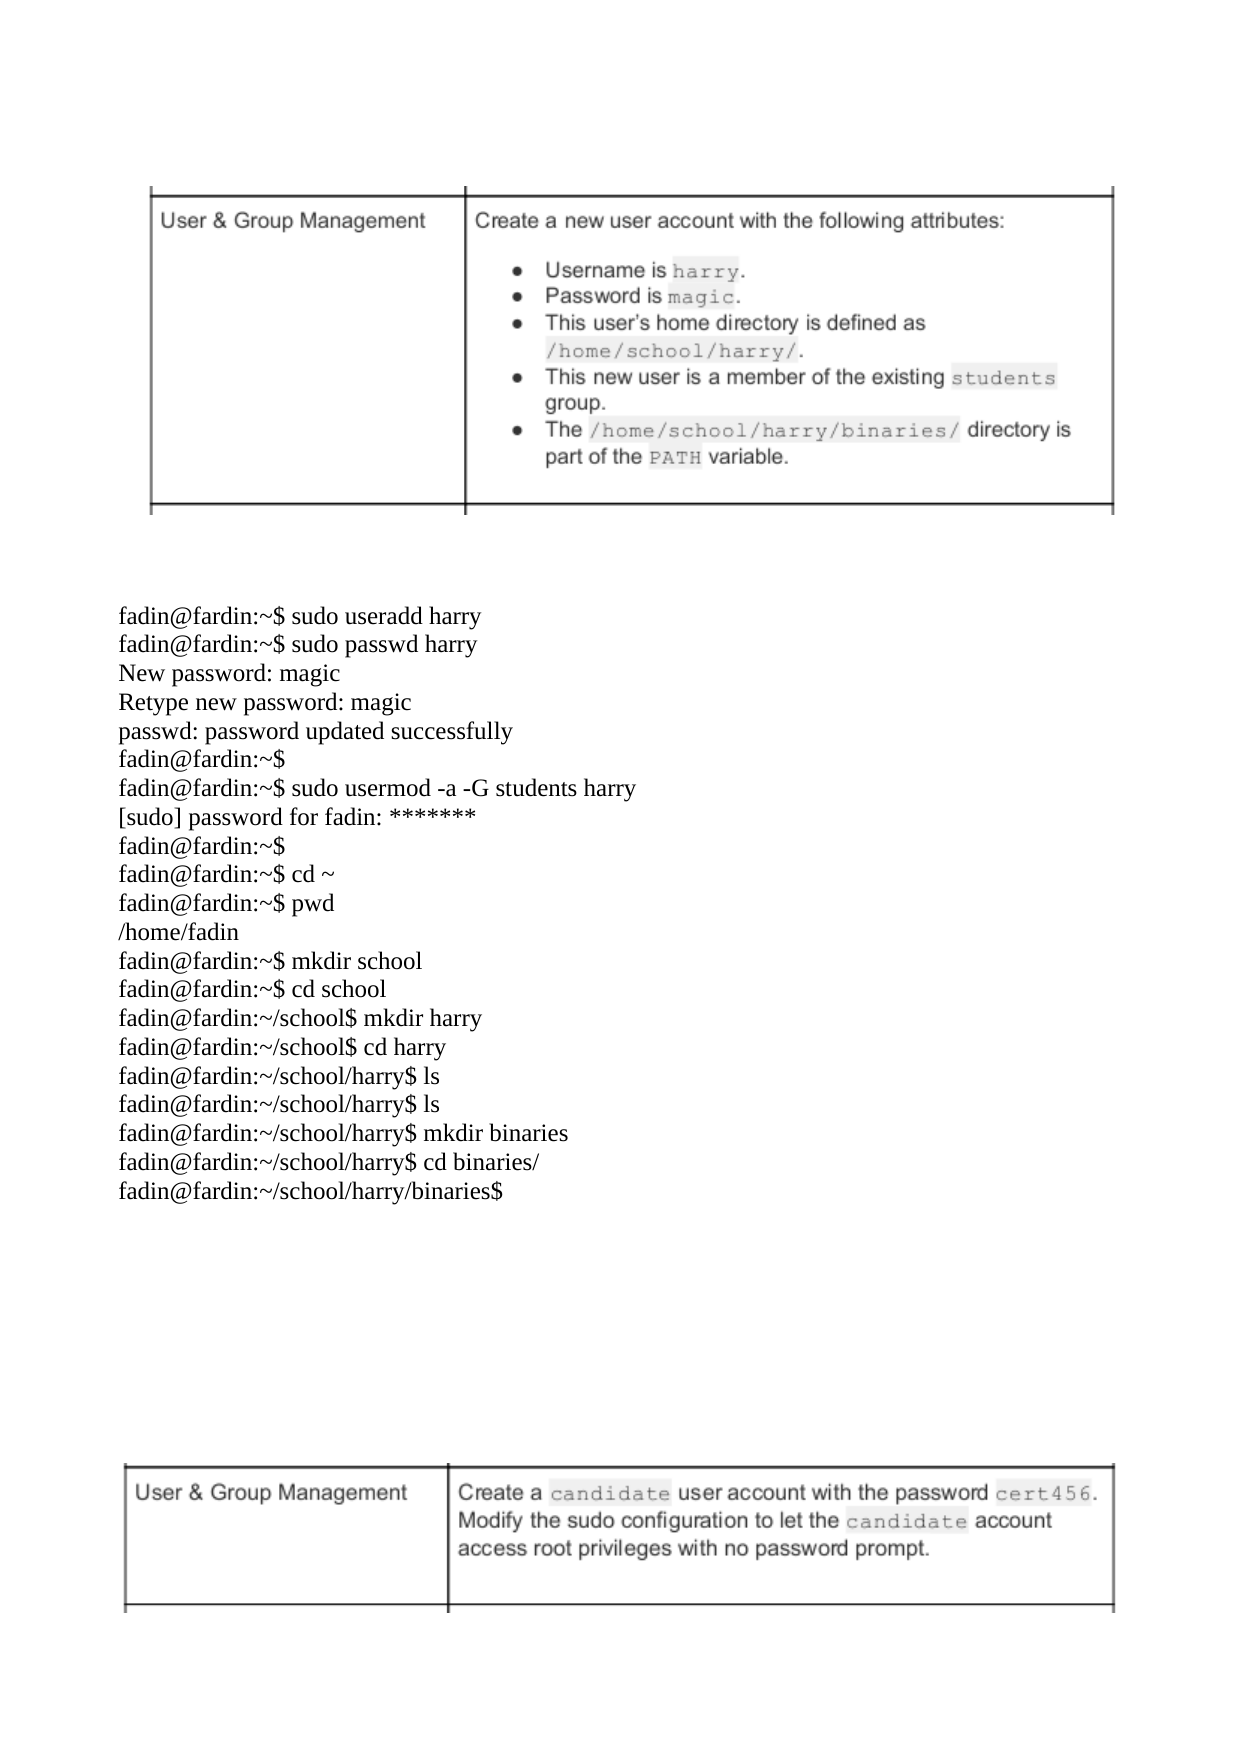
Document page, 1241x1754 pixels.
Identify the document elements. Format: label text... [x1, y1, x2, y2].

text passwd: password updated successfully [118, 716, 1122, 744]
text fadin@fardin:~/school/harry$ ls [118, 1061, 1122, 1089]
text fadin@fardin:~/school$ cd harry [118, 1032, 1122, 1061]
text fadin@fardin:~$ mkdir school [118, 946, 1122, 974]
text fadin@fardin:~$ sudo passwd harry [118, 629, 1122, 658]
picture [141, 186, 1146, 515]
text fadin@fardin:~$ cd ~ [118, 859, 1122, 888]
text fadin@fardin:~$ pwd [118, 888, 1122, 917]
text fadin@fardin:~/school/harry$ mkdir binaries [118, 1118, 1122, 1147]
text fadin@fardin:~$ cd school [118, 974, 1122, 1003]
text fadin@fardin:~$ [118, 744, 1122, 773]
text fadin@fardin:~$ [118, 831, 1122, 859]
text fadin@fardin:~$ sudo useradd harry [118, 601, 1122, 629]
text fadin@fardin:~/school$ mkdir harry [118, 1003, 1122, 1032]
text /home/fadin [118, 917, 1122, 946]
text fadin@fardin:~$ sudo usermod -a -G students harry [118, 773, 1122, 802]
picture [118, 1463, 1123, 1613]
text fadin@fardin:~/school/harry$ ls [118, 1089, 1122, 1118]
text Retype new password: magic [118, 687, 1122, 716]
text fadin@fardin:~/school/harry$ cd binaries/ [118, 1147, 1122, 1176]
text [sudo] password for fadin: ******* [118, 802, 1122, 831]
text fadin@fardin:~/school/harry/binaries$ [118, 1176, 1122, 1204]
text New password: magic [118, 658, 1122, 687]
